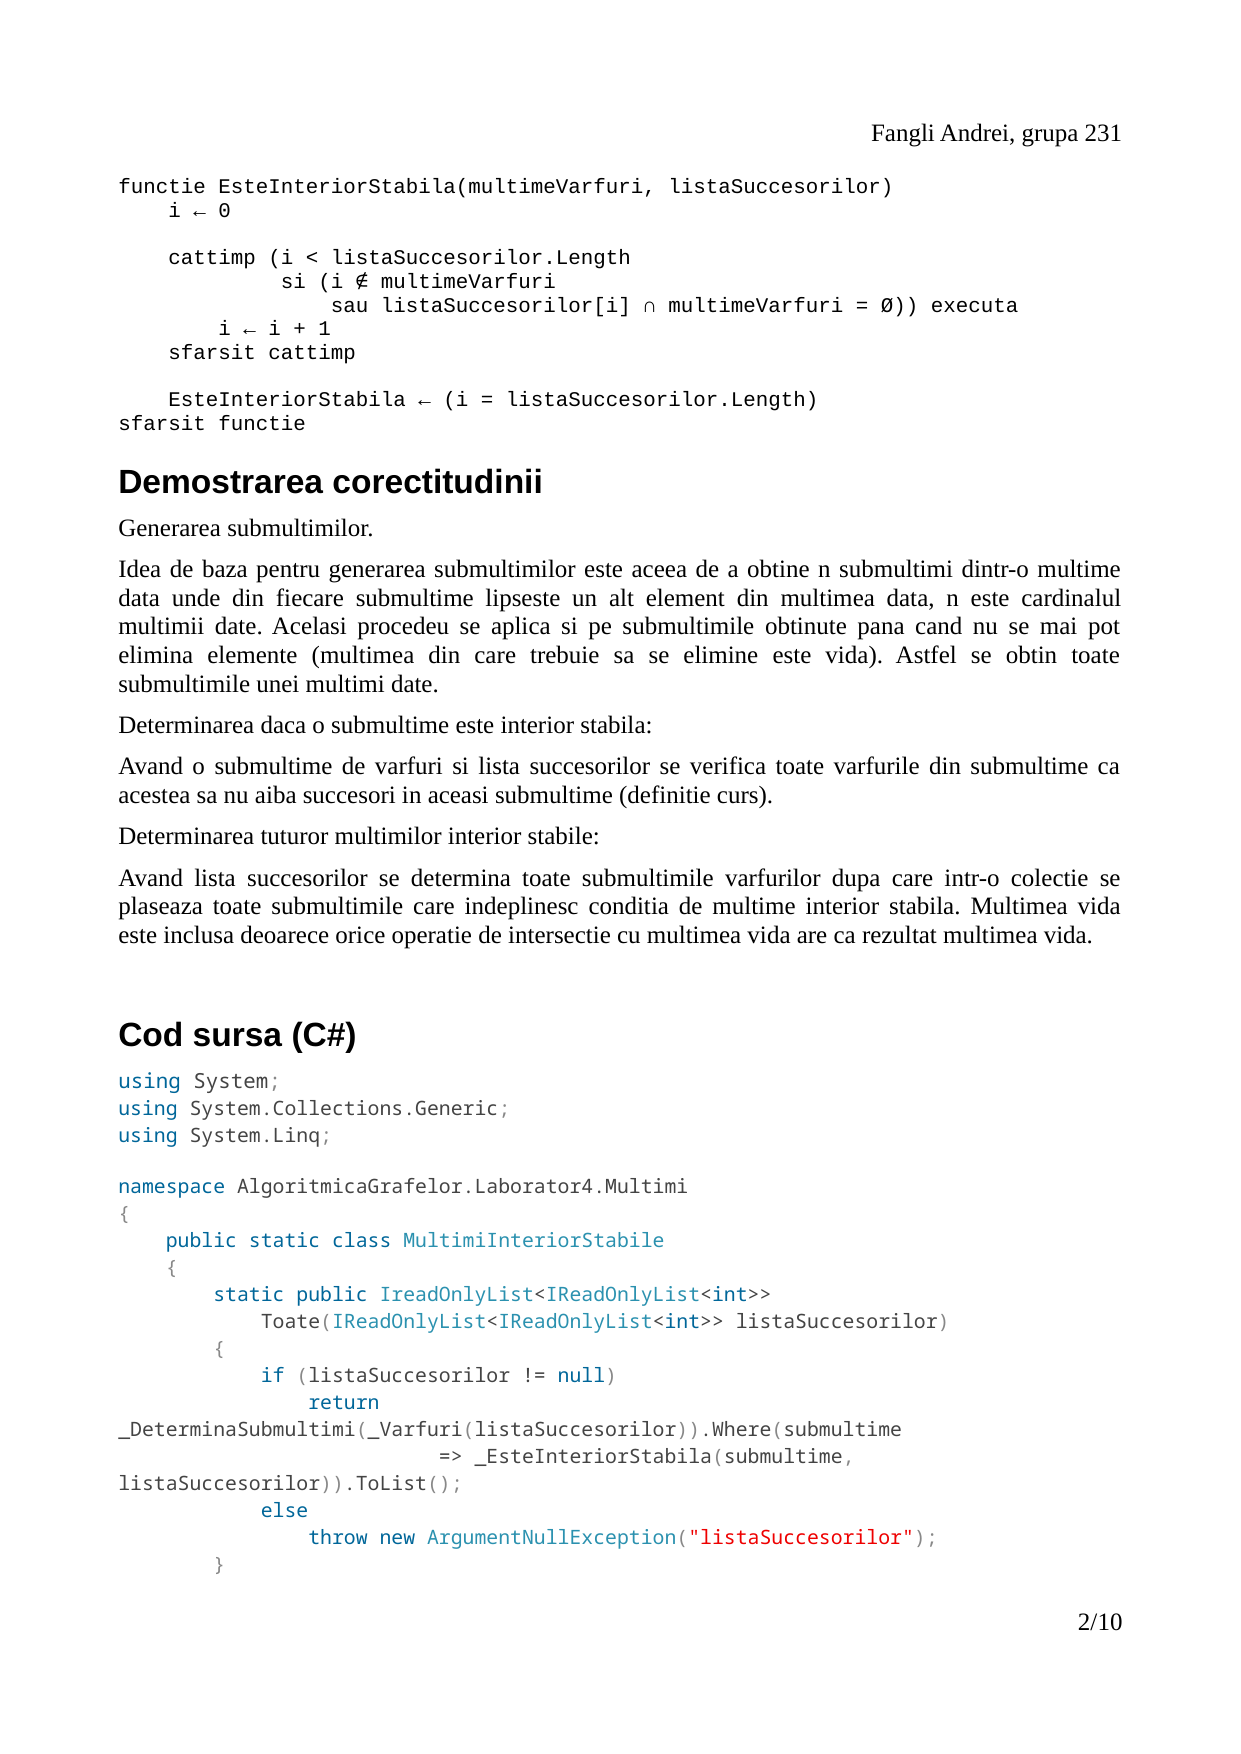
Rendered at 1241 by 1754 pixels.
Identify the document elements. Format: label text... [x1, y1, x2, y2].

text { [118, 1334, 1122, 1361]
text Determinarea tuturor multimilor interior stabile: [118, 821, 1122, 850]
text i ← 0 [118, 200, 1122, 224]
subtitle Demostrarea corectitudinii [118, 461, 1122, 500]
text i ← i + 1 [118, 318, 1122, 342]
text public static class MultimiInteriorStabile [118, 1226, 1122, 1253]
text using System.Linq; [118, 1122, 1122, 1149]
text => _EsteInteriorStabila(submultime, listaSuccesorilor)).ToList(); [118, 1442, 1122, 1496]
text Idea de baza pentru generarea submultimilor este aceea de a obtine n submultimi dintr-o multime data unde din fiecare submultime lipseste un alt element din multimea data, n este cardinalul multimii date. Acelasi procedeu se aplica si pe submultimile obtinute pana cand nu se mai pot elimina elemente (multimea din care trebuie sa se elimine este vida). Astfel se obtin toate submultimile unei multimi date. [118, 554, 1122, 698]
text using System.Collections.Generic; [118, 1095, 1122, 1122]
text si (i ∉ multimeVarfuri [118, 271, 1122, 294]
text using System; [118, 1066, 1122, 1095]
text if (listaSuccesorilor != null) [118, 1361, 1122, 1388]
text sau listaSuccesorilor[i] ∩ multimeVarfuri = Ø)) executa [118, 294, 1122, 318]
text else [118, 1496, 1122, 1523]
text static public IreadOnlyList<IReadOnlyList<int>> [118, 1280, 1122, 1307]
subtitle Cod sursa (C#) [118, 1015, 1122, 1054]
text Determinarea daca o submultime este interior stabila: [118, 710, 1122, 739]
text namespace AlgoritmicaGrafelor.Laborator4.Multimi [118, 1172, 1122, 1199]
text { [118, 1199, 1122, 1226]
text { [118, 1253, 1122, 1280]
text return _DeterminaSubmultimi(_Varfuri(listaSuccesorilor)).Where(submultime [118, 1388, 1122, 1442]
text Avand o submultime de varfuri si lista succesorilor se verifica toate varfurile din submultime ca acestea sa nu aiba succesori in aceasi submultime (definitie curs). [118, 751, 1122, 809]
text } [118, 1550, 1122, 1577]
text EsteInteriorStabila ← (i = listaSuccesorilor.Length) [118, 389, 1122, 413]
text sfarsit cattimp [118, 342, 1122, 366]
text Avand lista succesorilor se determina toate submultimile varfurilor dupa care intr-o colectie se plaseaza toate submultimile care indeplinesc conditia de multime interior stabila. Multimea vida este inclusa deoarece orice operatie de intersectie cu multimea vida are ca rezultat multimea vida. [118, 863, 1122, 949]
text Toate(IReadOnlyList<IReadOnlyList<int>> listaSuccesorilor) [118, 1307, 1122, 1334]
text functie EsteInteriorStabila(multimeVarfuri, listaSuccesorilor) [118, 176, 1122, 200]
text Generarea submultimilor. [118, 513, 1122, 541]
text sfarsit functie [118, 413, 1122, 436]
text throw new ArgumentNullException("listaSuccesorilor"); [118, 1523, 1122, 1550]
text cattimp (i < listaSuccesorilor.Length [118, 247, 1122, 271]
